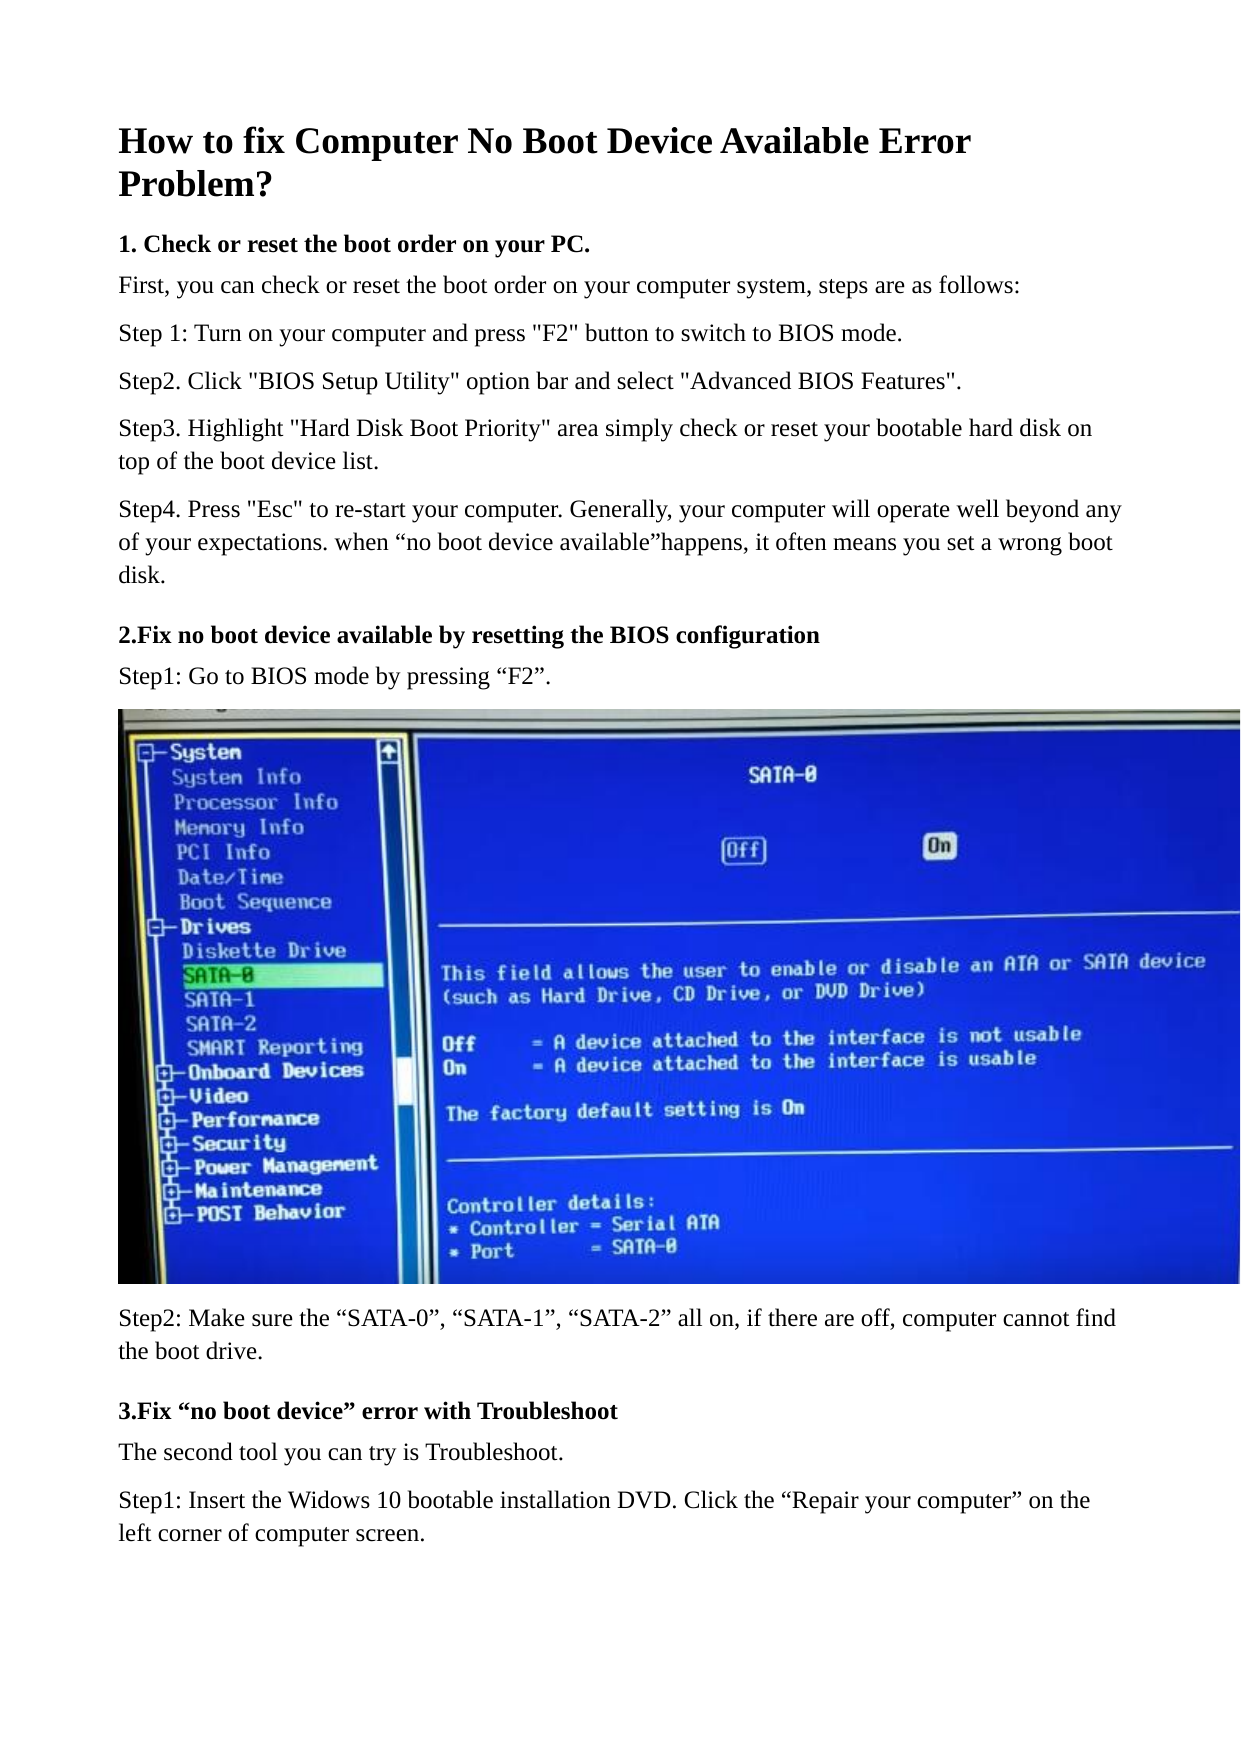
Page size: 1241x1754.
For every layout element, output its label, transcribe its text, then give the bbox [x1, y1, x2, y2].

text The second tool you can try is Troubleshoot. [118, 1437, 1122, 1466]
text Step 1: Turn on your computer and press "F2" button to switch to BIOS mode. [118, 318, 1122, 347]
subtitle 2.Fix no boot device available by resetting the BIOS configuration [118, 620, 1122, 649]
picture [118, 709, 1241, 1284]
text First, you can check or reset the boot order on your computer system, steps are as follows: [118, 271, 1122, 299]
subtitle How to fix Computer No Boot Device Available Error Problem? [118, 118, 1122, 204]
text Step4. Press "Esc" to re-start your computer. Generally, your computer will operate well beyond any of your expectations. when “no boot device available”happens, it often means you set a wrong boot disk. [118, 494, 1122, 589]
text Step2. Click "BIOS Setup Utility" option bar and select "Advanced BIOS Features". [118, 366, 1122, 394]
subtitle 1. Check or reset the boot order on your PC. [118, 229, 1122, 258]
text Step1: Go to BIOS mode by pressing “F2”. [118, 661, 1122, 690]
subtitle 3.Fix “no boot device” error with Troubleshoot [118, 1396, 1122, 1425]
text Step1: Insert the Widows 10 bootable installation DVD. Click the “Repair your computer” on the left corner of computer screen. [118, 1485, 1122, 1547]
text Step2: Make sure the “SATA-0”, “SATA-1”, “SATA-2” all on, if there are off, computer cannot find the boot drive. [118, 1303, 1122, 1365]
text Step3. Highlight "Hard Disk Boot Priority" area simply check or reset your bootable hard disk on top of the boot device list. [118, 413, 1122, 475]
